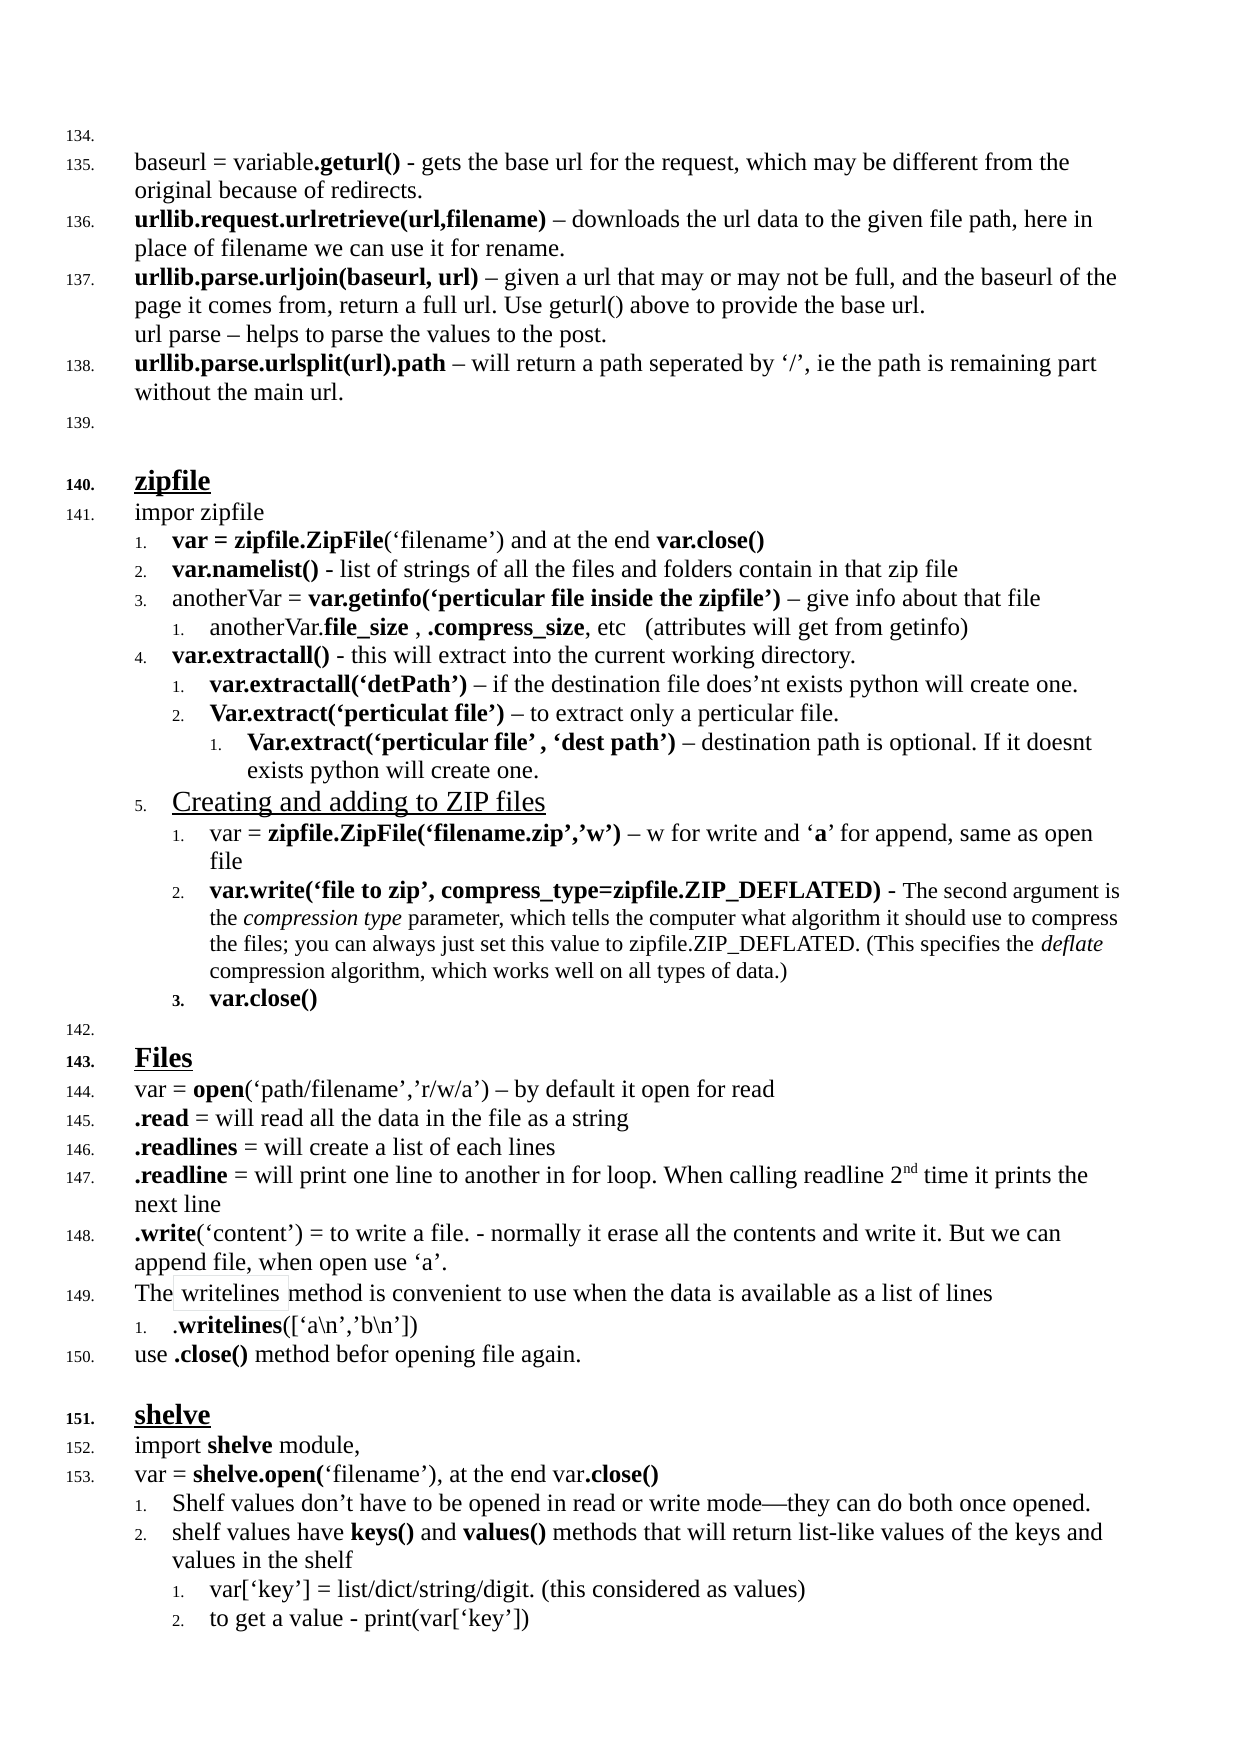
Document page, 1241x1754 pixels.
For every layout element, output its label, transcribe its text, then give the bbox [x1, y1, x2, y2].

list Thewritelinesmethod is convenient to use when the data is available as a list of lines [174, 1276, 288, 1310]
list Files [65, 1041, 1123, 1074]
list .readlines = will create a list of each lines [65, 1132, 1123, 1160]
list var = open(‘path/filename’,’r/w/a’) – by default it open for read [65, 1074, 1123, 1103]
list shelf values have keys() and values() methods that will return list-like values of the keys and values in the shelf [134, 1517, 1123, 1574]
list .read = will read all the data in the file as a string [65, 1103, 1123, 1132]
list Creating and adding to ZIP files [134, 784, 1123, 818]
list Shelf values don’t have to be opened in read or write mode—they can do both once opened. [134, 1488, 1123, 1517]
list var = zipfile.ZipFile(‘filename’) and at the end var.close() [134, 525, 1123, 554]
list var.write(‘file to zip’, compress_type=zipfile.ZIP_DEFLATED) - The second argument is the compression type parameter, which tells the computer what algorithm it should use to compress the files; you can always just set this value to zipfile.ZIP_DEFLATED. (This specifies the deflate compression algorithm, which works well on all types of data.) [172, 875, 1123, 983]
list urllib.request.urlretrieve(url,filename) – downloads the url data to the given file path, here in place of filename we can use it for rename. [65, 204, 1123, 262]
list impor zipfile [65, 497, 1123, 525]
list var.extractall(‘detPath’) – if the destination file does’nt exists python will create one. [172, 669, 1123, 698]
list to get a value - print(var[‘key’]) [172, 1603, 1123, 1632]
list shelve [65, 1397, 1123, 1430]
list .writelines([‘a\n’,’b\n’]) [134, 1311, 1123, 1339]
list url parse – helps to parse the values to the post. [65, 319, 1123, 348]
list var.extractall() - this will extract into the current working directory. [134, 640, 1123, 669]
list var[‘key’] = list/dict/string/digit. (this considered as values) [172, 1574, 1123, 1603]
list var.namelist() - list of strings of all the files and folders contain in that zip file [134, 554, 1123, 583]
list use .close() method befor opening file again. [65, 1339, 1123, 1368]
list var = zipfile.ZipFile(‘filename.zip’,’w’) – w for write and ‘a’ for append, same as open file [172, 818, 1123, 875]
list Var.extract(‘perticulat file’) – to extract only a perticular file. [172, 698, 1123, 727]
list .write(‘content’) = to write a file. - normally it erase all the contents and write it. But we can append file, when open use ‘a’. [65, 1218, 1123, 1275]
list var.close() [172, 983, 1123, 1012]
list .readline = will print one line to another in for loop. When calling readline 2nd time it prints the next line [65, 1160, 1123, 1218]
list import shelve module, [65, 1430, 1123, 1459]
list Thewritelinesmethod is convenient to use when the data is available as a list of lines [289, 1275, 1123, 1311]
list zipfile [65, 463, 1123, 497]
list anotherVar.file_size , .compress_size, etc (attributes will get from getinfo) [172, 612, 1123, 640]
list baseurl = variable.geturl() - gets the base url for the request, which may be different from the original because of redirects. [65, 147, 1123, 204]
list urllib.parse.urlsplit(url).path – will return a path seperated by ‘/’, ie the path is remaining part without the main url. [65, 348, 1123, 406]
list urllib.parse.urljoin(baseurl, url) – given a url that may or may not be full, and the baseurl of the page it comes from, return a full url. Use geturl() above to provide the base url. [65, 262, 1123, 319]
list anotherVar = var.getinfo(‘perticular file inside the zipfile’) – give info about that file [134, 583, 1123, 612]
list Thewritelinesmethod is convenient to use when the data is available as a list of lines [65, 1275, 173, 1311]
list Var.extract(‘perticular file’ , ‘dest path’) – destination path is optional. If it doesnt exists python will create one. [209, 727, 1123, 784]
list var = shelve.open(‘filename’), at the end var.close() [65, 1459, 1123, 1488]
